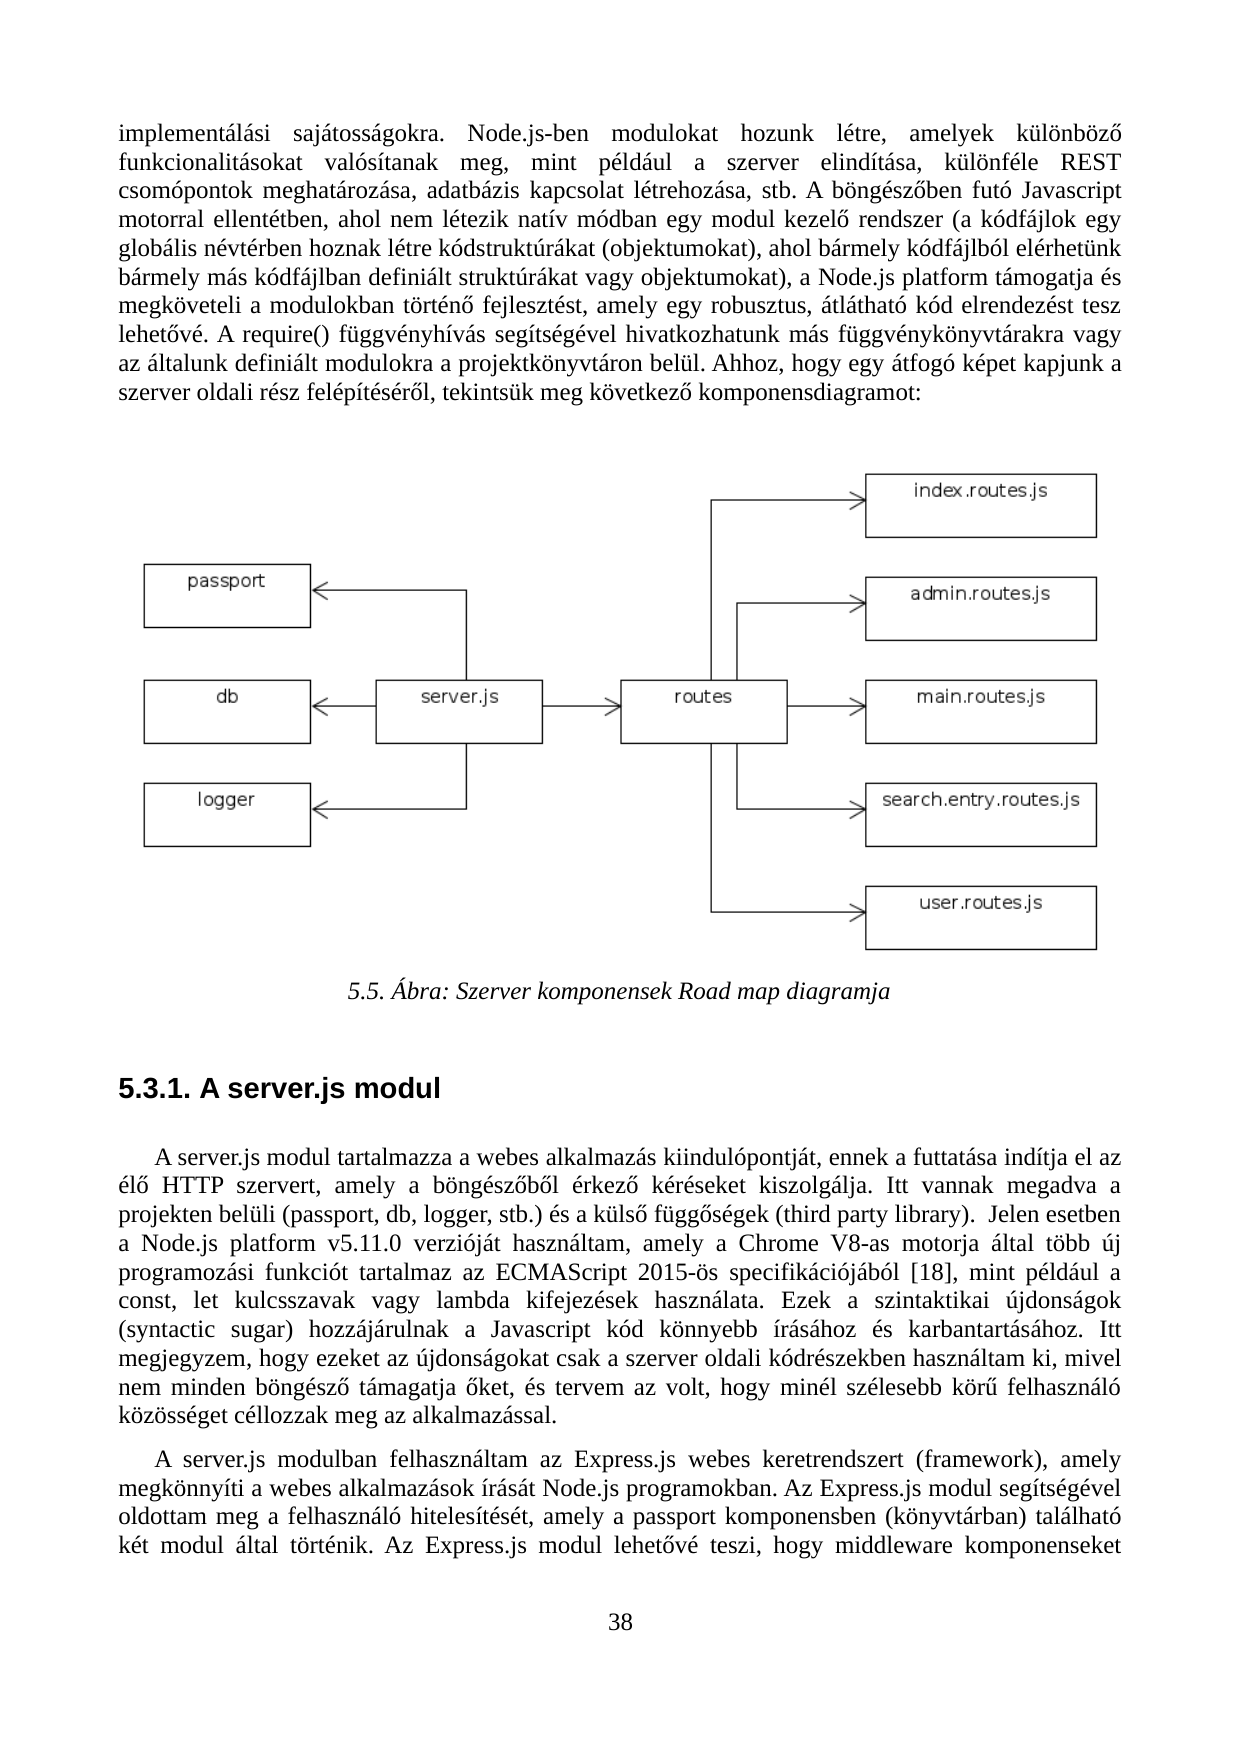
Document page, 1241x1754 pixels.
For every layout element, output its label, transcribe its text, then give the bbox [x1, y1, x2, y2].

subtitle A server.js modul [118, 1071, 1122, 1104]
text A server.js modul tartalmazza a webes alkalmazás kiindulópontját, ennek a futtatása indítja el az élő HTTP szervert, amely a böngészőből érkező kéréseket kiszolgálja. Itt vannak megadva a projekten belüli (passport, db, logger, stb.) és a külső függőségek (third party library). Jelen esetben a Node.js platform v5.11.0 verzióját használtam, amely a Chrome V8-as motorja által több új programozási funkciót tartalmaz az ECMAScript 2015-ös specifikációjából [18], mint például a const, let kulcsszavak vagy lambda kifejezések használata. Ezek a szintaktikai újdonságok (syntactic sugar) hozzájárulnak a Javascript kód könnyebb írásához és karbantartásához. Itt megjegyzem, hogy ezeket az újdonságokat csak a szerver oldali kódrészekben használtam ki, mivel nem minden böngésző támagatja őket, és tervem az volt, hogy minél szélesebb körű felhasználó közösséget céllozzak meg az alkalmazással. [118, 1142, 1122, 1429]
text A server.js modulban felhasználtam az Express.js webes keretrendszert (framework), amely megkönnyíti a webes alkalmazások írását Node.js programokban. Az Express.js modul segítségével oldottam meg a felhasználó hitelesítését, amely a passport komponensben (könyvtárban) található két modul által történik. Az Express.js modul lehetővé teszi, hogy middleware komponenseket [118, 1444, 1122, 1559]
picture [118, 448, 1123, 976]
text 5.5. Ábra: Szerver komponensek Road map diagramja [118, 976, 1122, 1004]
title implementálási sajátosságokra. Node.js-ben modulokat hozunk létre, amelyek különböző funkcionalitásokat valósítanak meg, mint például a szerver elindítása, különféle REST csomópontok meghatározása, adatbázis kapcsolat létrehozása, stb. A böngészőben futó Javascript motorral ellentétben, ahol nem létezik natív módban egy modul kezelő rendszer (a kódfájlok egy globális névtérben hoznak létre kódstruktúrákat (objektumokat), ahol bármely kódfájlból elérhetünk bármely más kódfájlban definiált struktúrákat vagy objektumokat), a Node.js platform támogatja és megköveteli a modulokban történő fejlesztést, amely egy robusztus, átlátható kód elrendezést tesz lehetővé. A require() függvényhívás segítségével hivatkozhatunk más függvénykönyvtárakra vagy az általunk definiált modulokra a projektkönyvtáron belül. Ahhoz, hogy egy átfogó képet kapjunk a szerver oldali rész felépítéséről, tekintsük meg következő komponensdiagramot: [118, 118, 1122, 406]
